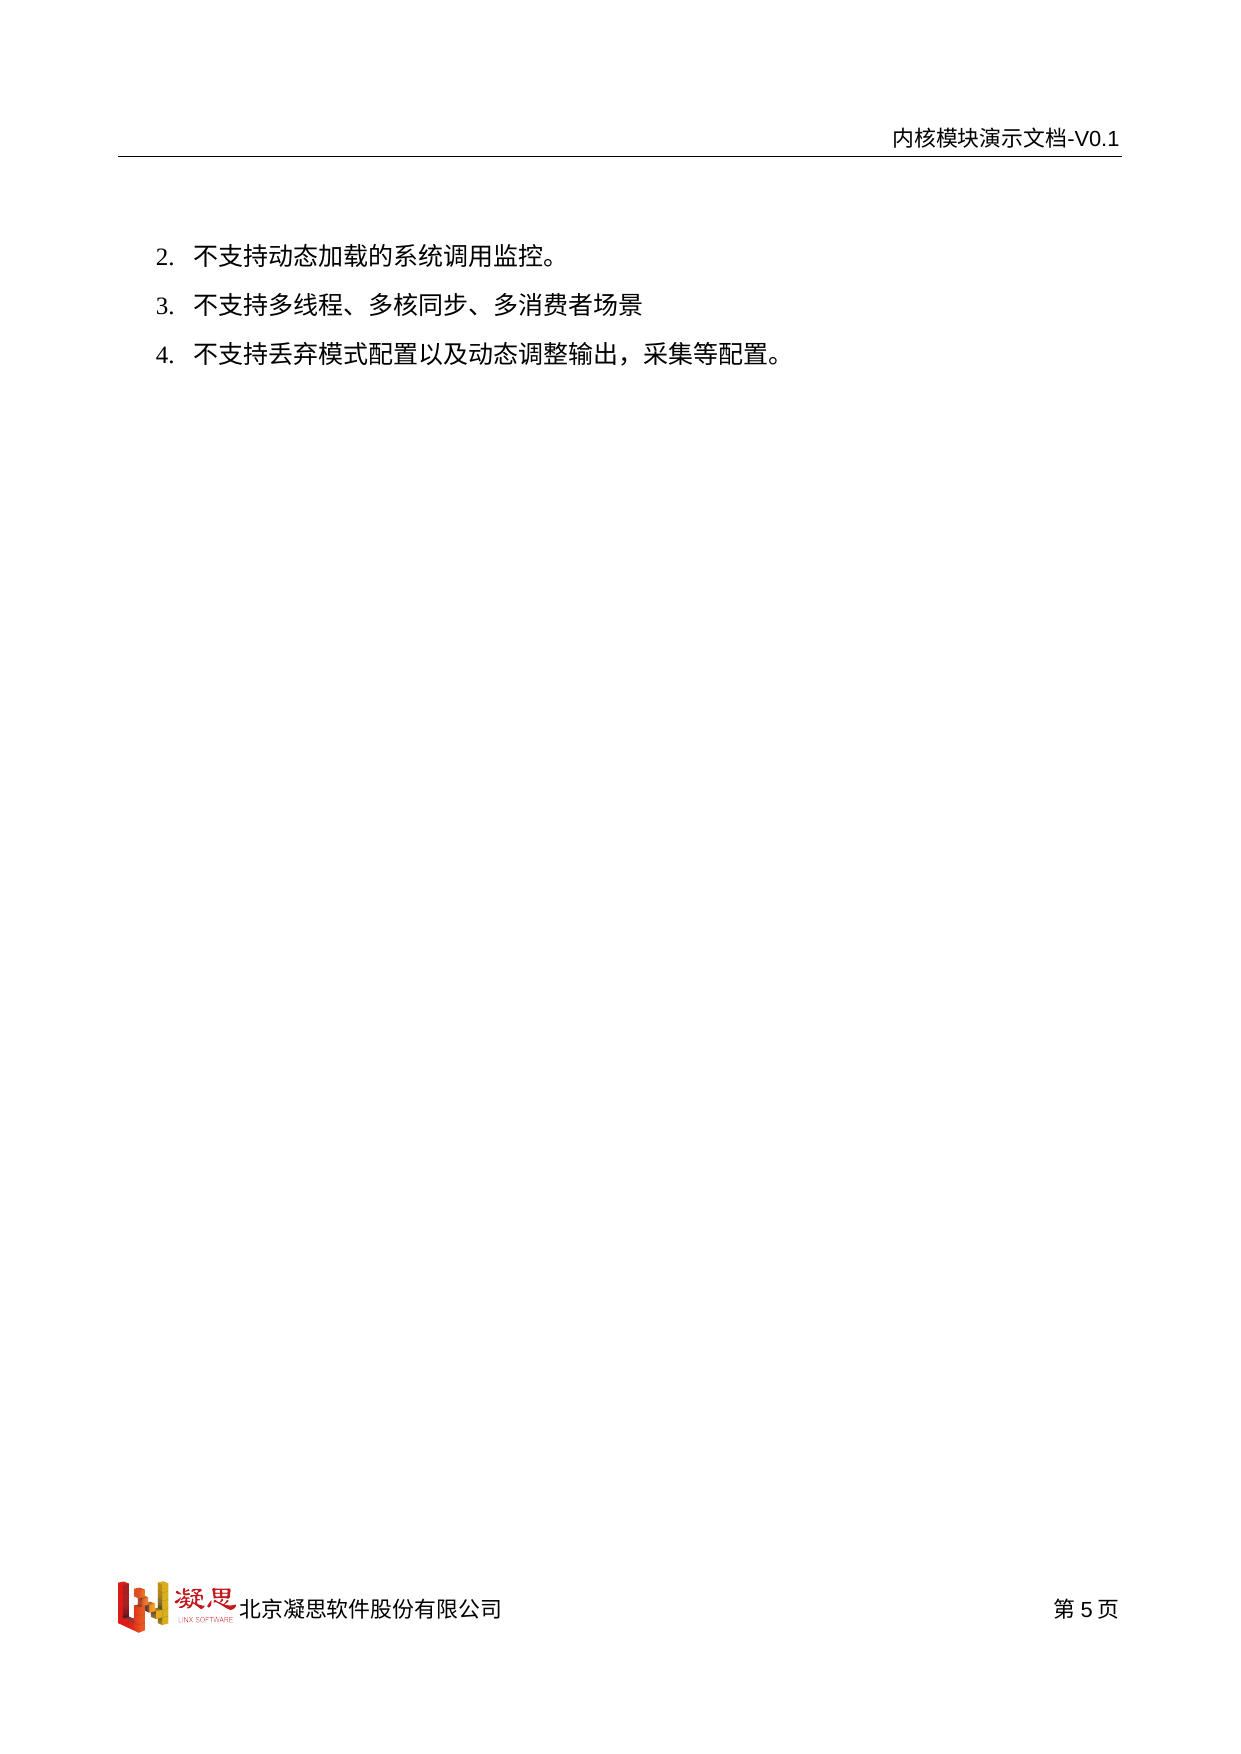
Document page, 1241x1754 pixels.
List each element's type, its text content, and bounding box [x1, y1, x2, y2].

picture [118, 1581, 237, 1633]
list 不支持丢弃模式配置以及动态调整输出，采集等配置。 [156, 334, 1122, 370]
list 不支持动态加载的系统调用监控。 [156, 236, 1122, 272]
list 不支持多线程、多核同步、多消费者场景 [156, 285, 1122, 321]
